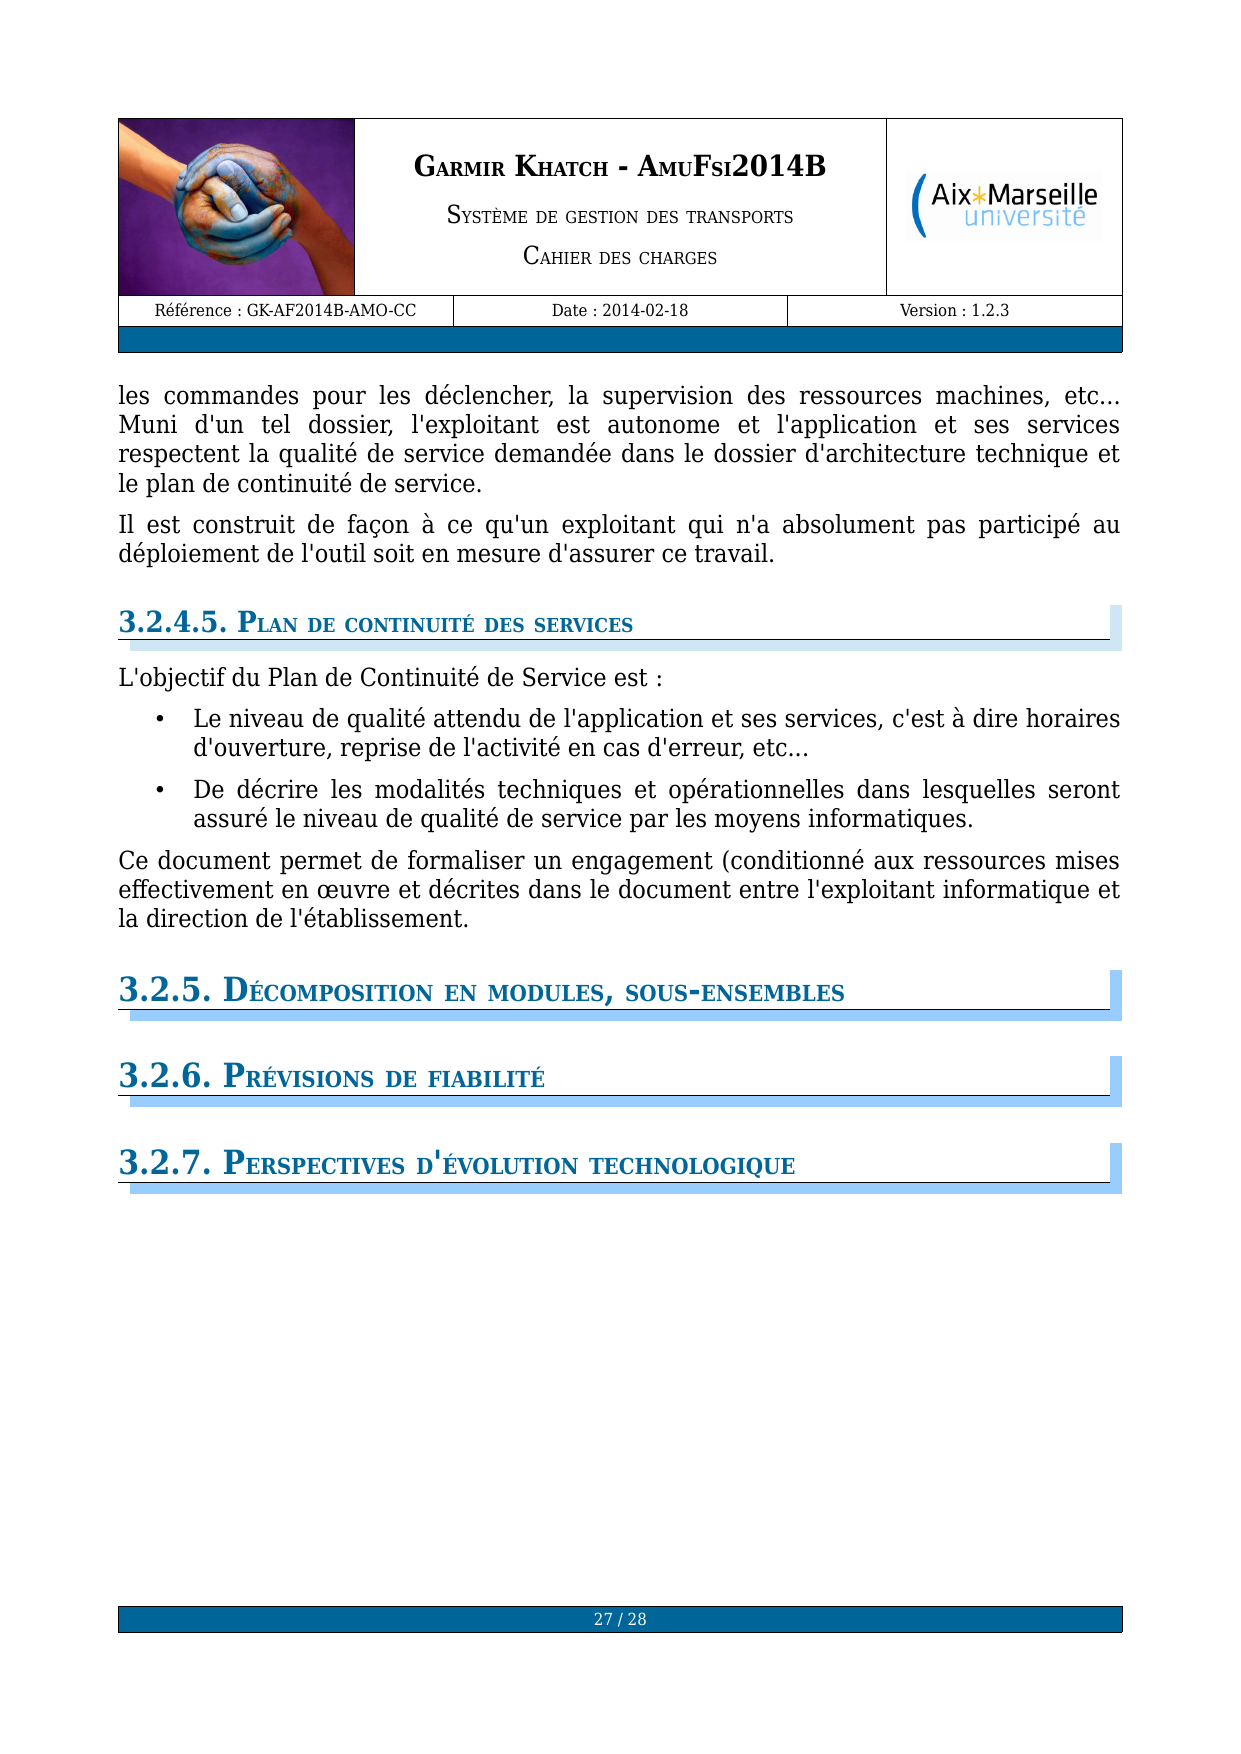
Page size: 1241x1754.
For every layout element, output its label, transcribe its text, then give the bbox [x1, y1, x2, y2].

text L'objectif du Plan de Continuité de Service est : [118, 663, 1122, 692]
text les commandes pour les déclencher, la supervision des ressources machines, etc... Muni d'un tel dossier, l'exploitant est autonome et l'application et ses services respectent la qualité de service demandée dans le dossier d'architecture technique et le plan de continuité de service. [118, 381, 1122, 498]
subtitle Plan de continuité des services [118, 605, 1110, 639]
text Il est construit de façon à ce qu'un exploitant qui n'a absolument pas participé au déploiement de l'outil soit en mesure d'assurer ce travail. [118, 510, 1122, 569]
picture [119, 119, 354, 295]
text Ce document permet de formaliser un engagement (conditionné aux ressources mises effectivement en œuvre et décrites dans le document entre l'exploitant informatique et la direction de l'établissement. [118, 846, 1122, 934]
subtitle Perspectives d'évolution technologique [118, 1143, 1110, 1182]
subtitle Décomposition en modules, sous-ensembles [118, 970, 1110, 1009]
subtitle Prévisions de fiabilité [118, 1056, 1110, 1095]
list De décrire les modalités techniques et opérationnelles dans lesquelles seront assuré le niveau de qualité de service par les moyens informatiques. [156, 775, 1122, 834]
picture [887, 126, 1122, 288]
list Le niveau de qualité attendu de l'application et ses services, c'est à dire horaires d'ouverture, reprise de l'activité en cas d'erreur, etc... [156, 704, 1122, 763]
